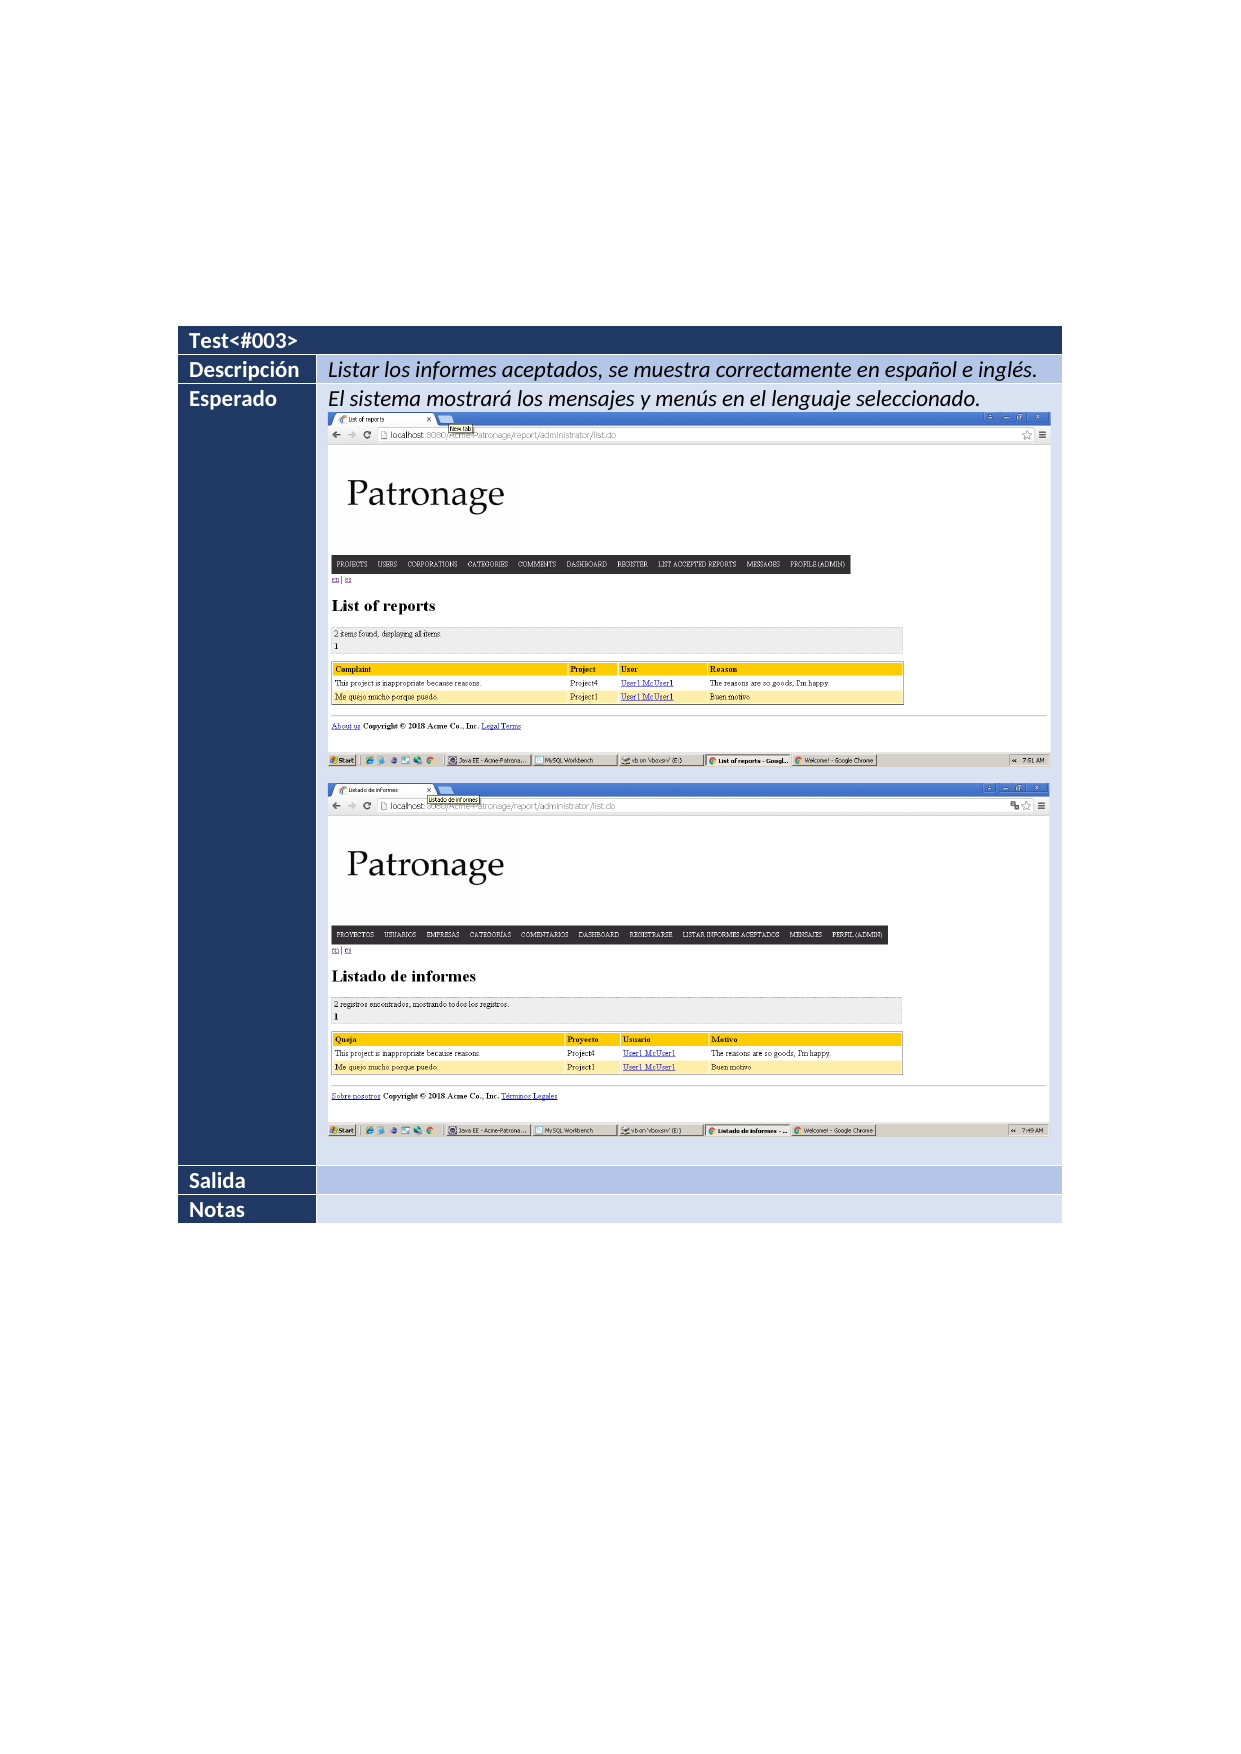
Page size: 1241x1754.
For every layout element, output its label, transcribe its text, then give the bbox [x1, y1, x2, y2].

table_cell Listar los informes aceptados, se muestra correctamente en español e inglés. [317, 355, 1062, 383]
table_cell Salida [178, 1166, 316, 1194]
table_cell El sistema mostrará los mensajes y menús en el lenguaje seleccionado. [317, 384, 1062, 1165]
picture [327, 412, 1051, 767]
table_cell [317, 1195, 1062, 1223]
picture [327, 783, 1050, 1137]
table_header Test<#003> [178, 326, 1062, 354]
table_cell Descripción [178, 355, 316, 383]
table_cell Esperado [178, 384, 316, 1165]
table_cell [317, 1166, 1062, 1194]
table_cell Notas [178, 1195, 316, 1223]
